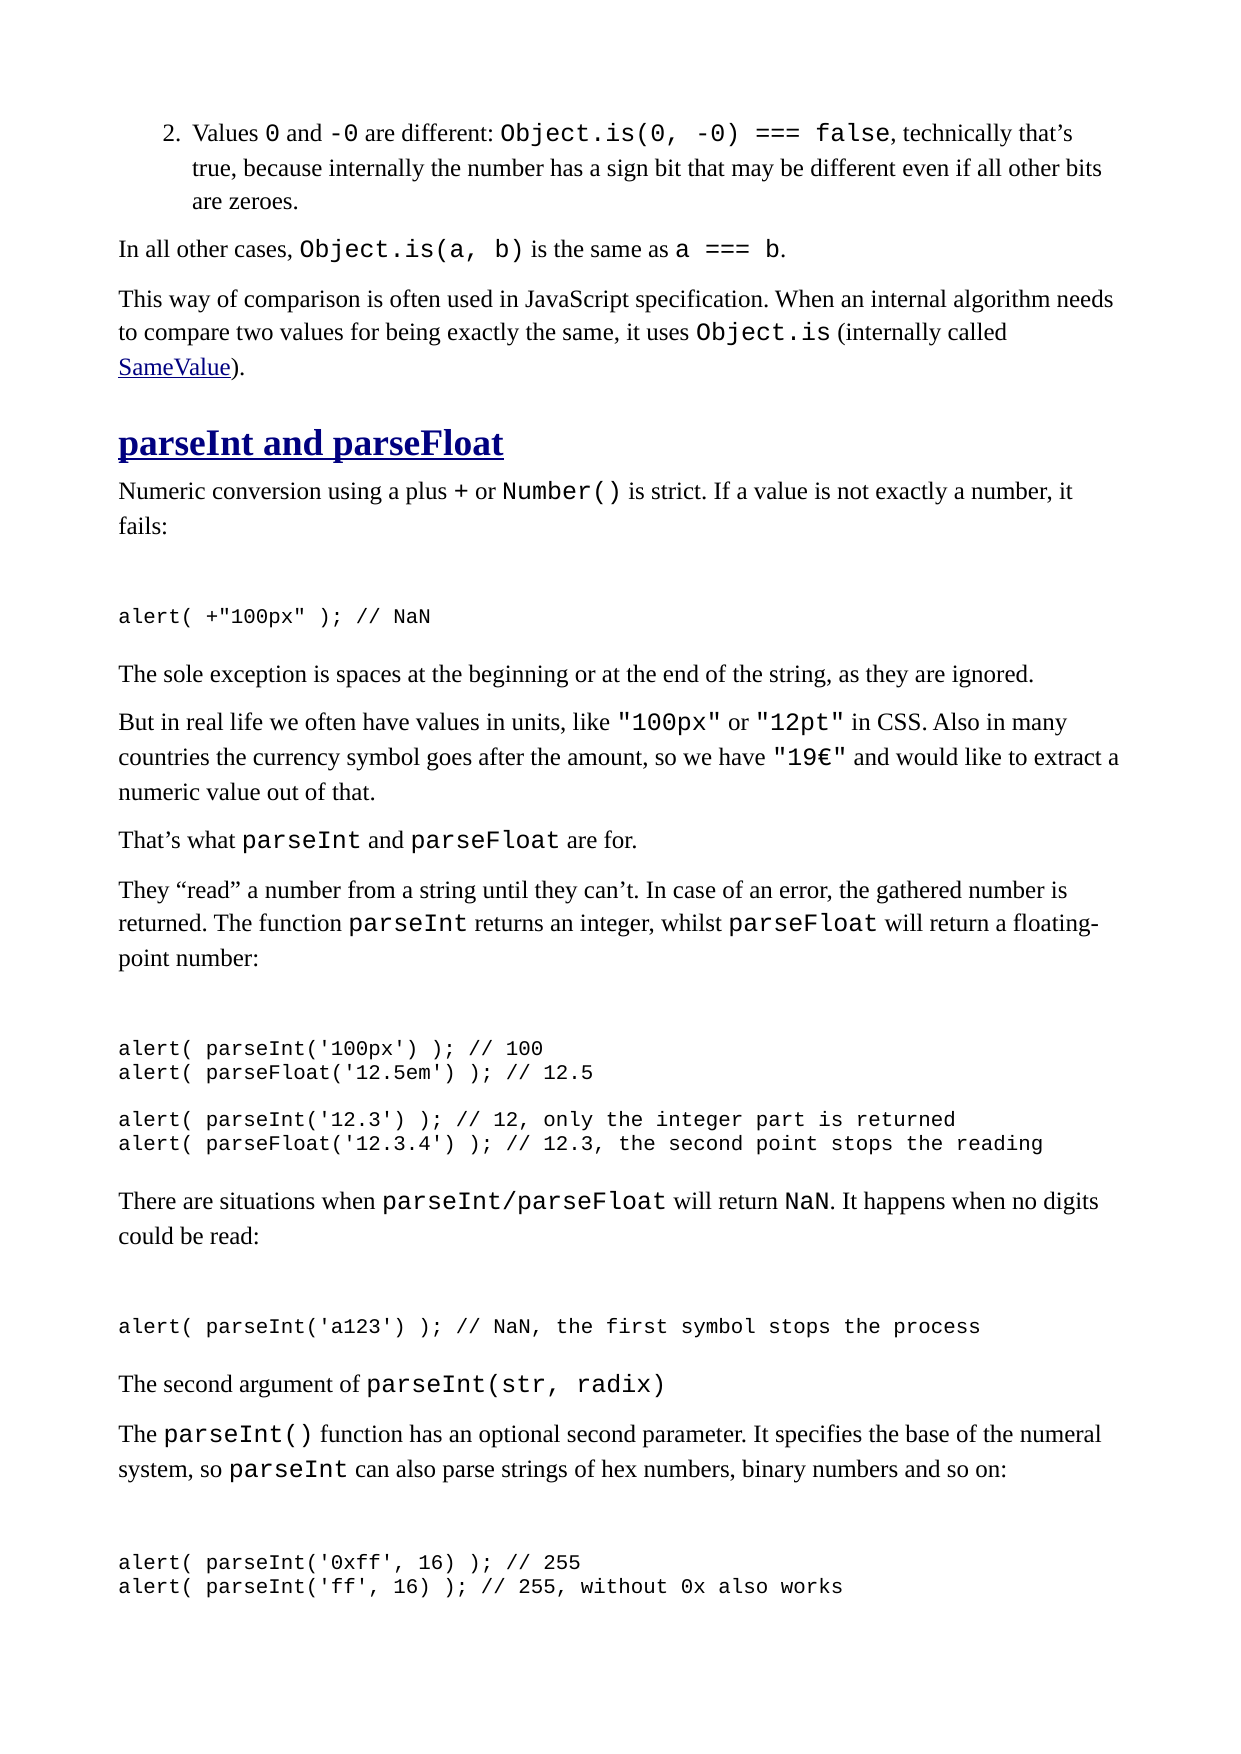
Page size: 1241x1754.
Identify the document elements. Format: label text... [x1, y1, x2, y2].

text alert( parseInt('100px') ); // 100 [118, 1038, 1122, 1062]
text alert( parseInt('0xff', 16) ); // 255 [118, 1552, 1122, 1576]
text alert( parseInt('ff', 16) ); // 255, without 0x also works [118, 1576, 1122, 1599]
text They “read” a number from a string until they can’t. In case of an error, the gathered number is returned. The function parseInt returns an integer, whilst parseFloat will return a floating-point number: [118, 875, 1122, 972]
text alert( parseFloat('12.5em') ); // 12.5 [118, 1062, 1122, 1086]
text The second argument of parseInt(str, radix) [118, 1369, 1122, 1400]
text Numeric conversion using a plus + or Number() is strict. If a value is not exactly a number, it fails: [118, 476, 1122, 540]
text The parseInt() function has an optional second parameter. It specifies the base of the numeral system, so parseInt can also parse strings of hex numbers, binary numbers and so on: [118, 1419, 1122, 1485]
text In all other cases, Object.is(a, b) is the same as a === b. [118, 234, 1122, 265]
text alert( parseFloat('12.3.4') ); // 12.3, the second point stops the reading [118, 1133, 1122, 1156]
list Values 0 and -0 are different: Object.is(0, -0) === false, technically that’s true, because internally the number has a sign bit that may be different even if all other bits are zeroes. [162, 118, 1122, 215]
text alert( parseInt('12.3') ); // 12, only the integer part is returned [118, 1109, 1122, 1133]
text This way of comparison is often used in JavaScript specification. When an internal algorithm needs to compare two values for being exactly the same, it uses Object.is (internally called SameValue). [118, 284, 1122, 381]
text alert( +"100px" ); // NaN [118, 606, 1122, 630]
text There are situations when parseInt/parseFloat will return NaN. It happens when no digits could be read: [118, 1186, 1122, 1250]
text alert( parseInt('a123') ); // NaN, the first symbol stops the process [118, 1316, 1122, 1340]
text The sole exception is spaces at the beginning or at the end of the string, as they are ignored. [118, 659, 1122, 688]
text That’s what parseInt and parseFloat are for. [118, 825, 1122, 856]
text But in real life we often have values in units, like "100px" or "12pt" in CSS. Also in many countries the currency symbol goes after the amount, so we have "19€" and would like to extract a numeric value out of that. [118, 707, 1122, 806]
subtitle parseInt and parseFloat [118, 420, 1122, 463]
